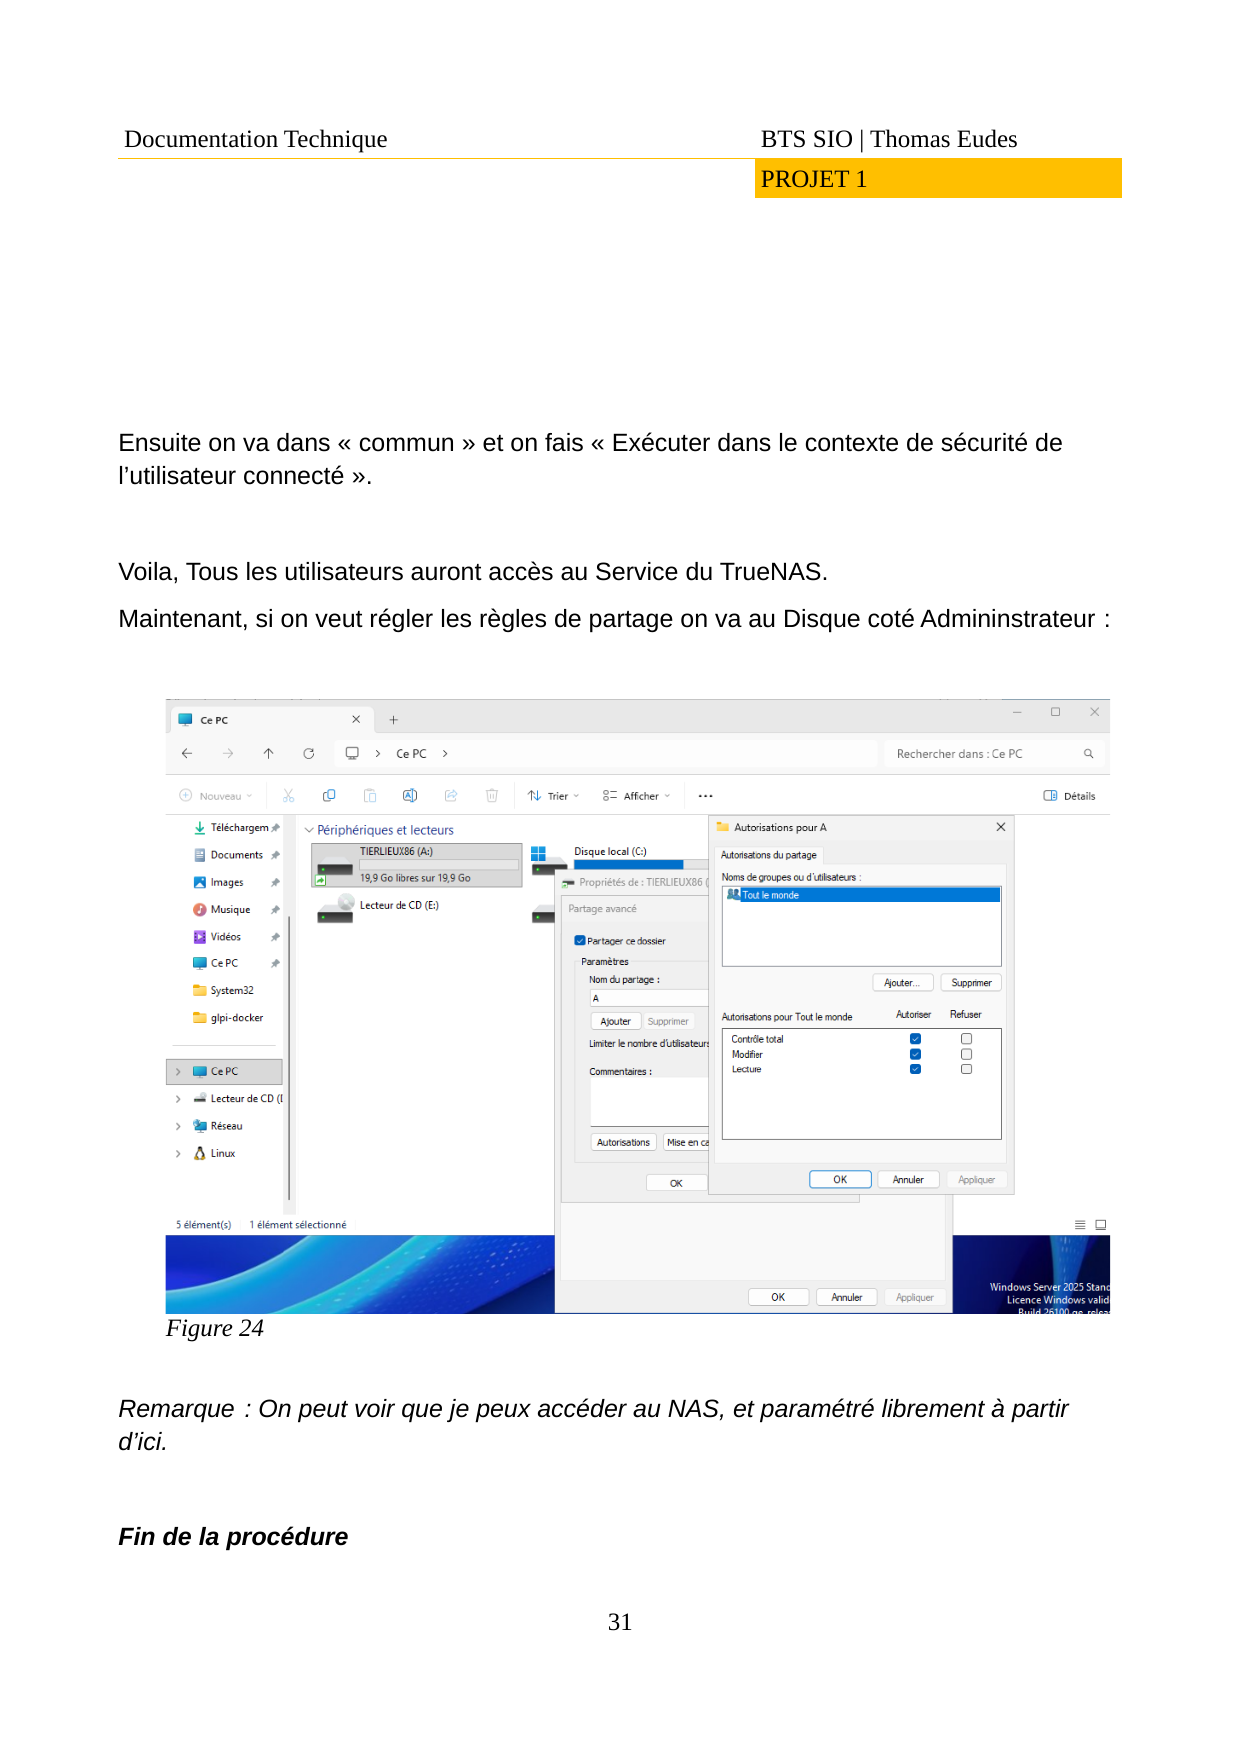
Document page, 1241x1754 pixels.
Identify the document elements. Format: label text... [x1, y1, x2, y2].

text Remarque : On peut voir que je peux accéder au NAS, et paramétré librement à partir d’ici. [118, 1394, 1122, 1456]
text Ensuite on va dans « commun » et on fais « Exécuter dans le contexte de sécurité de l’utilisateur connecté ». [118, 428, 1122, 490]
text Figure 24 [166, 1314, 1110, 1342]
text Maintenant, si on veut régler les règles de partage on va au Disque coté Admininstrateur : [118, 604, 1122, 633]
picture [165, 699, 1111, 1314]
text Fin de la procédure [118, 1522, 1122, 1551]
text Voila, Tous les utilisateurs auront accès au Service du TrueNAS. [118, 557, 1122, 585]
